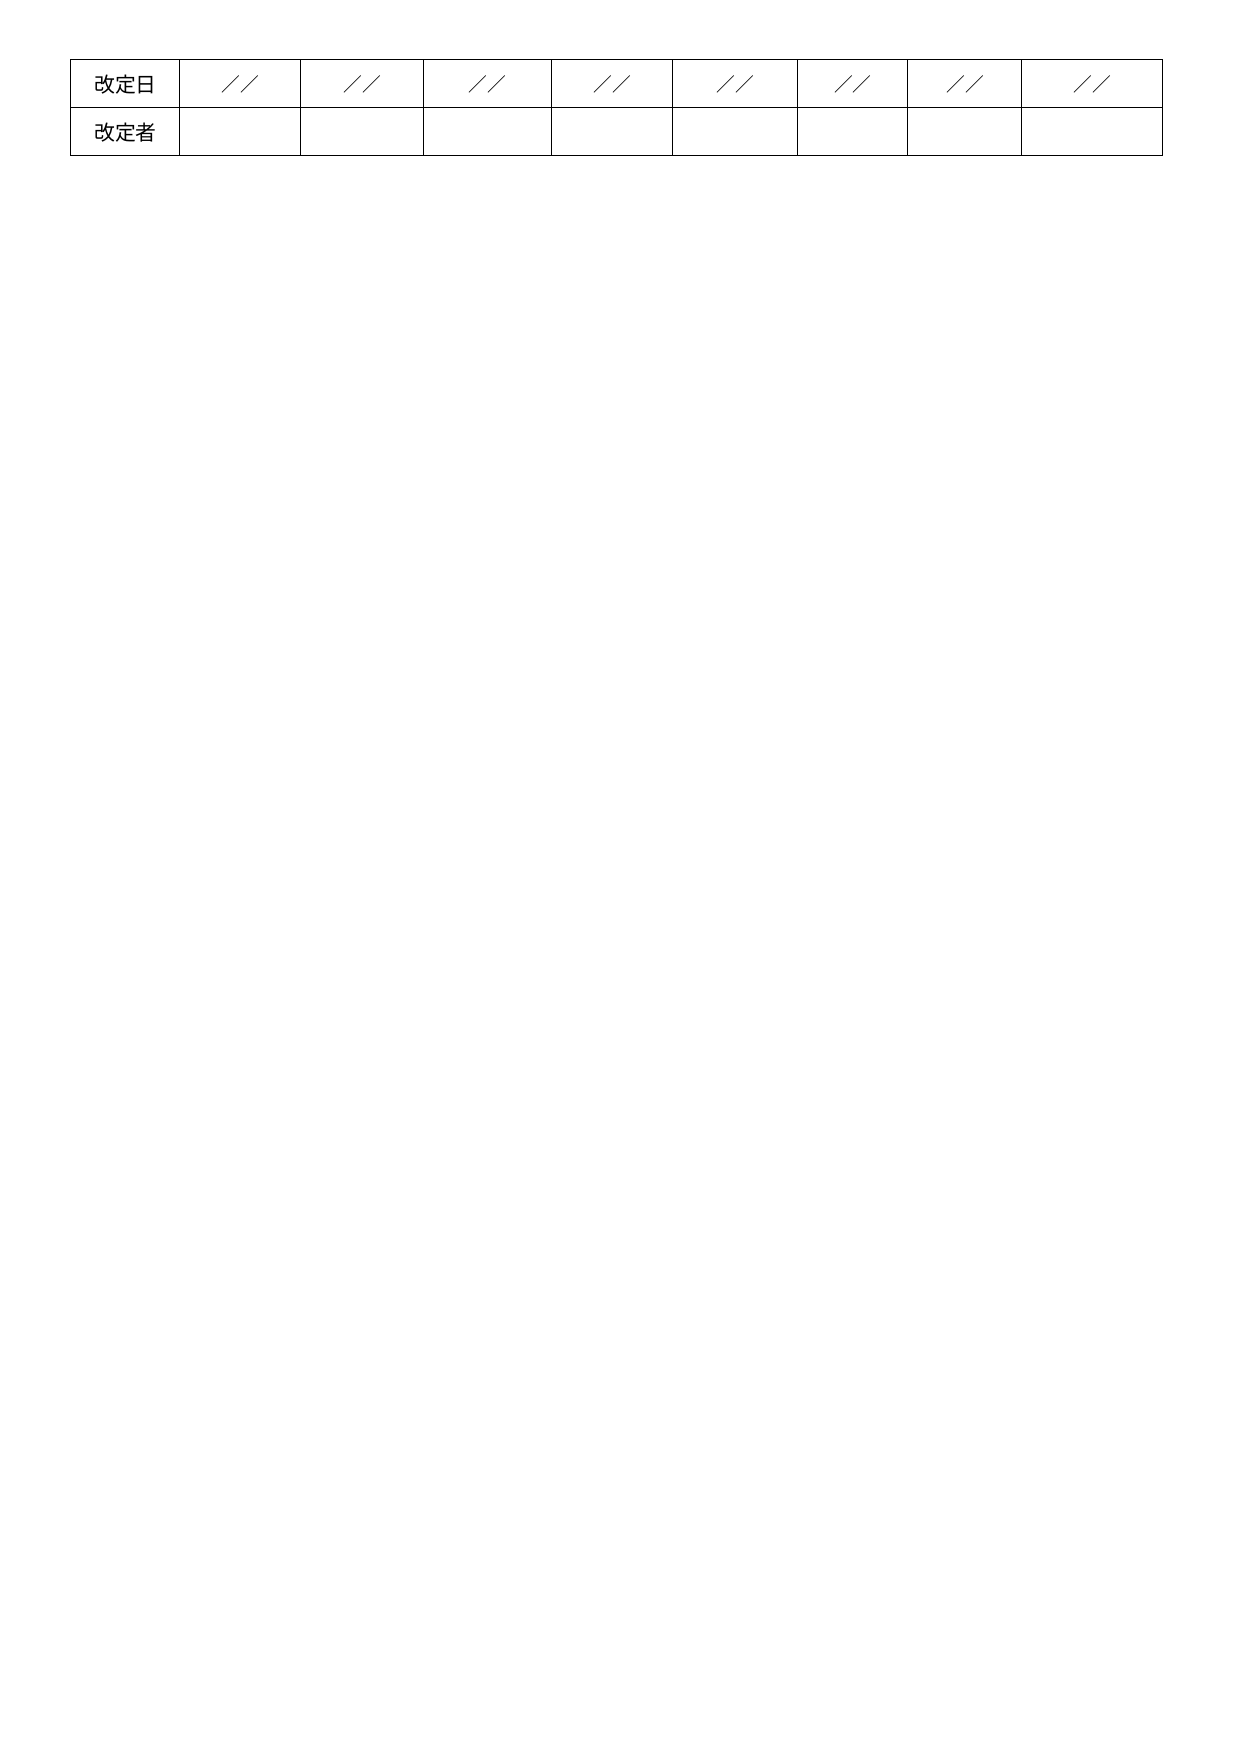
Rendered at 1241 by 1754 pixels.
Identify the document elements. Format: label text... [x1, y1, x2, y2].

table_cell ／／ [1022, 60, 1162, 107]
table_cell 改定者 [71, 108, 179, 155]
table_cell [301, 108, 423, 155]
table_cell ／／ [673, 60, 797, 107]
table_cell ／／ [424, 60, 551, 107]
table_cell [424, 108, 551, 155]
table_cell [798, 108, 907, 155]
table_cell [180, 108, 300, 155]
table_cell ／／ [180, 60, 300, 107]
table_cell 改定日 [71, 60, 179, 107]
table_cell [552, 108, 672, 155]
table_cell [673, 108, 797, 155]
table_cell ／／ [552, 60, 672, 107]
table_cell [908, 108, 1021, 155]
table_cell ／／ [798, 60, 907, 107]
table_cell ／／ [301, 60, 423, 107]
table_cell ／／ [908, 60, 1021, 107]
table_cell [1022, 108, 1162, 155]
